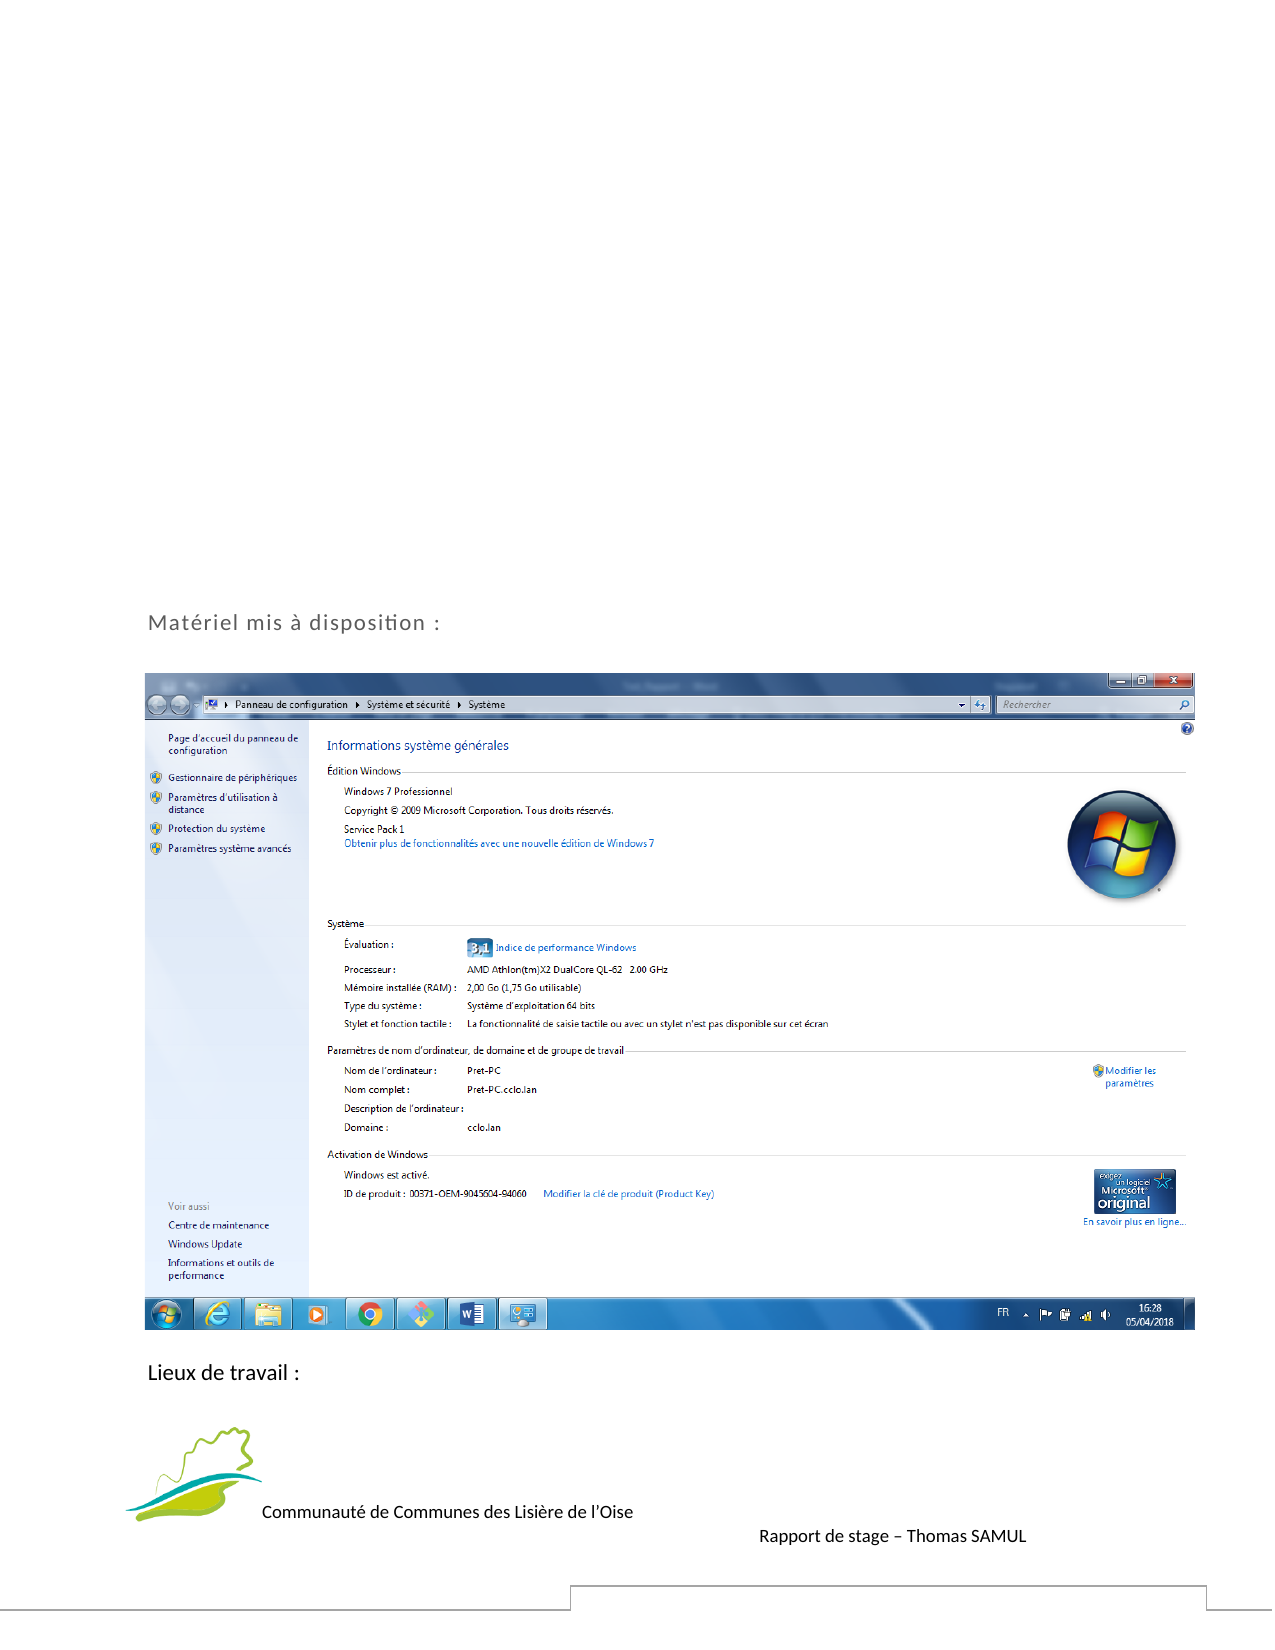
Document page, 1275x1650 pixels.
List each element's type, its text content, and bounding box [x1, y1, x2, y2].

text Matériel mis à disposition : [148, 608, 1163, 637]
text Lieux de travail : [148, 1358, 1163, 1386]
